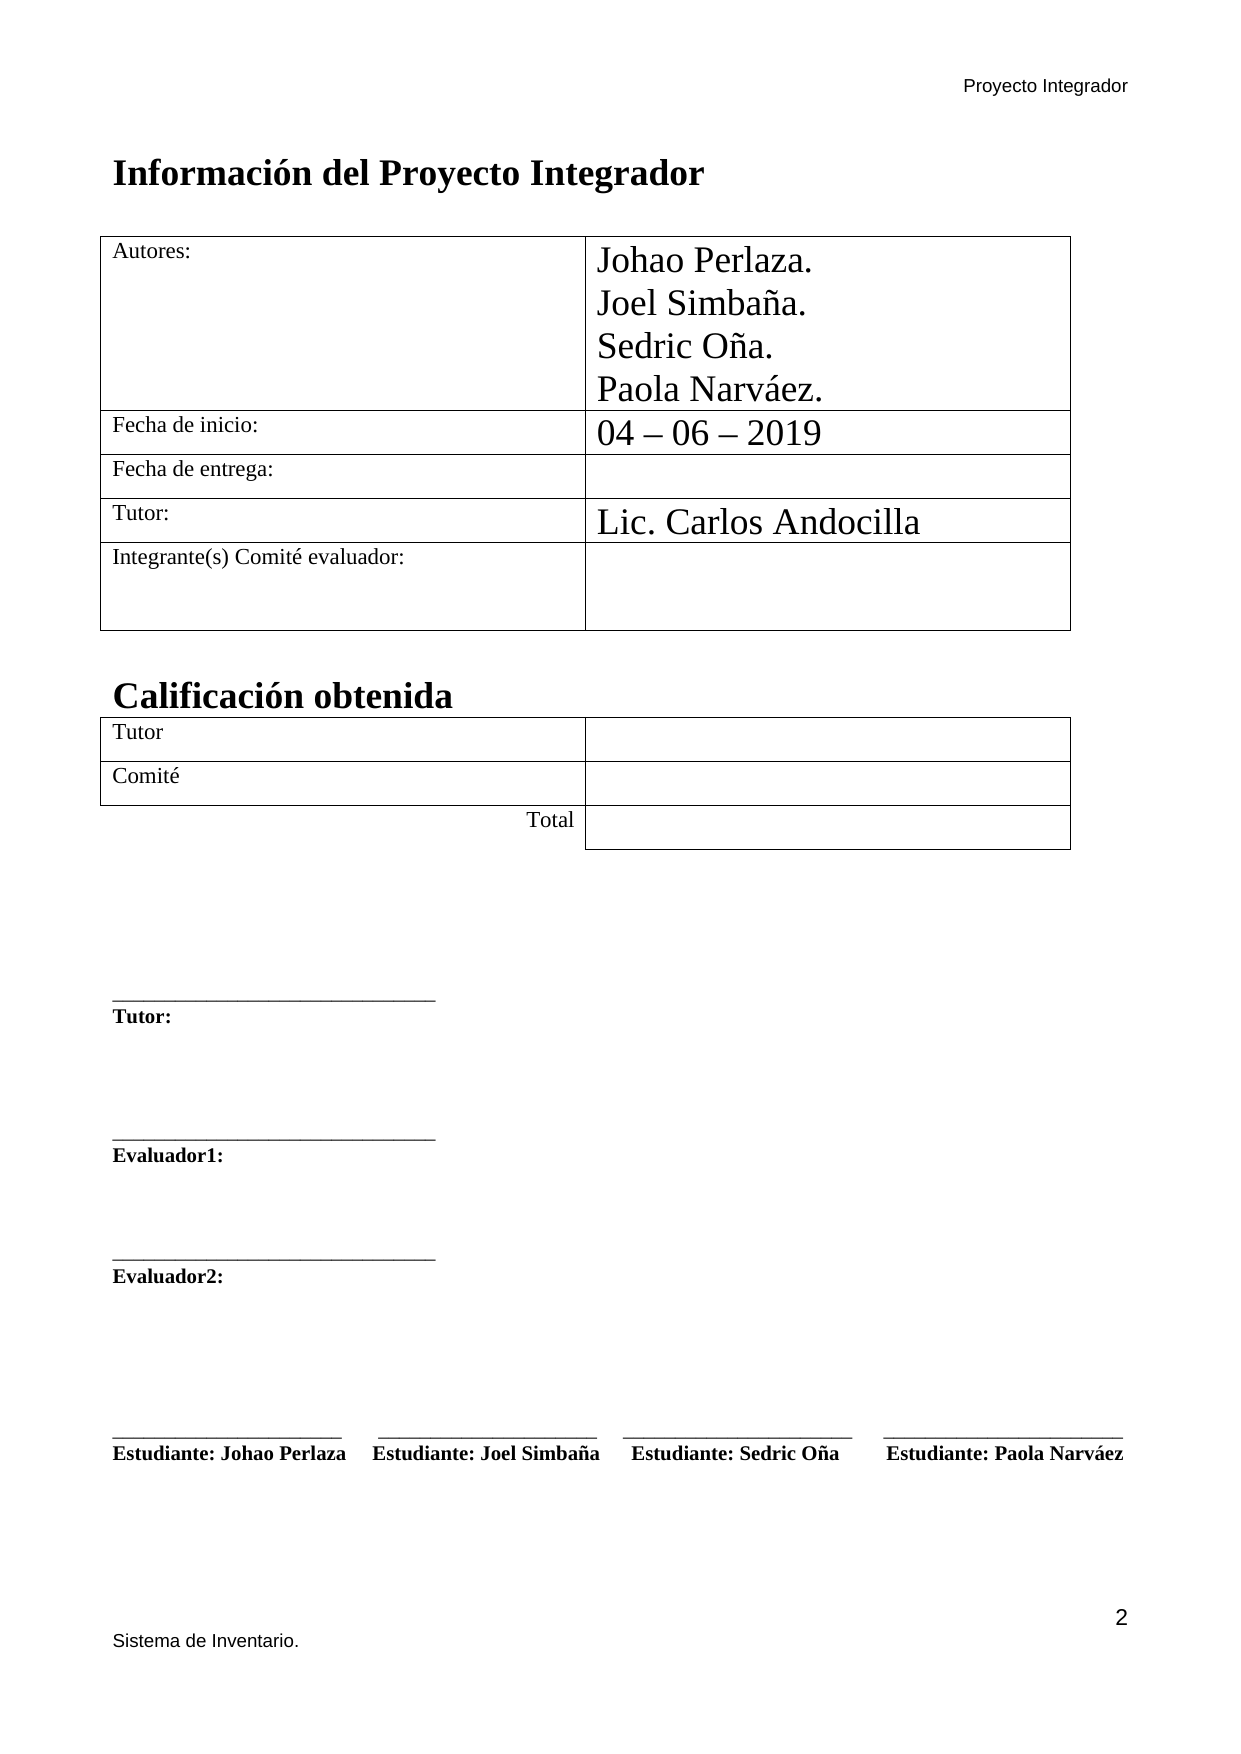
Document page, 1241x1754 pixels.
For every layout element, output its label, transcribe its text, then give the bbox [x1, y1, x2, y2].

table_header Autores: [101, 237, 585, 410]
table_cell Tutor: [101, 499, 585, 542]
text Información del Proyecto Integrador [112, 150, 1128, 193]
text Tutor: [112, 1004, 1128, 1028]
table_cell [586, 543, 1070, 629]
table_cell [586, 806, 1070, 849]
table_cell Comité [101, 762, 585, 805]
text ______________________ _____________________ ______________________ _______________________ [112, 1417, 1128, 1441]
table_cell [586, 455, 1070, 498]
text Evaluador1: [112, 1143, 1128, 1191]
table_cell 04 – 06 – 2019 [586, 411, 1070, 454]
table_cell Fecha de inicio: [101, 411, 585, 454]
text Evaluador2: [112, 1263, 1128, 1288]
table_cell Integrante(s) Comité evaluador: [101, 543, 585, 629]
text Calificación obtenida [112, 674, 1128, 717]
table_cell [586, 762, 1070, 805]
table_cell Lic. Carlos Andocilla [586, 499, 1070, 542]
text _______________________________ [112, 1119, 1128, 1143]
table_header Johao Perlaza. Joel Simbaña. Sedric Oña. Paola Narváez. [586, 237, 1070, 410]
text _______________________________ [112, 1239, 1128, 1263]
table_header [586, 718, 1070, 761]
table_cell Fecha de entrega: [101, 455, 585, 498]
text _______________________________ [112, 980, 1128, 1004]
text Estudiante: Johao Perlaza Estudiante: Joel Simbaña Estudiante: Sedric Oña Estudiante: Paola Narváez [112, 1441, 1128, 1465]
table_header Tutor [101, 718, 585, 761]
table_cell Total [101, 806, 585, 849]
